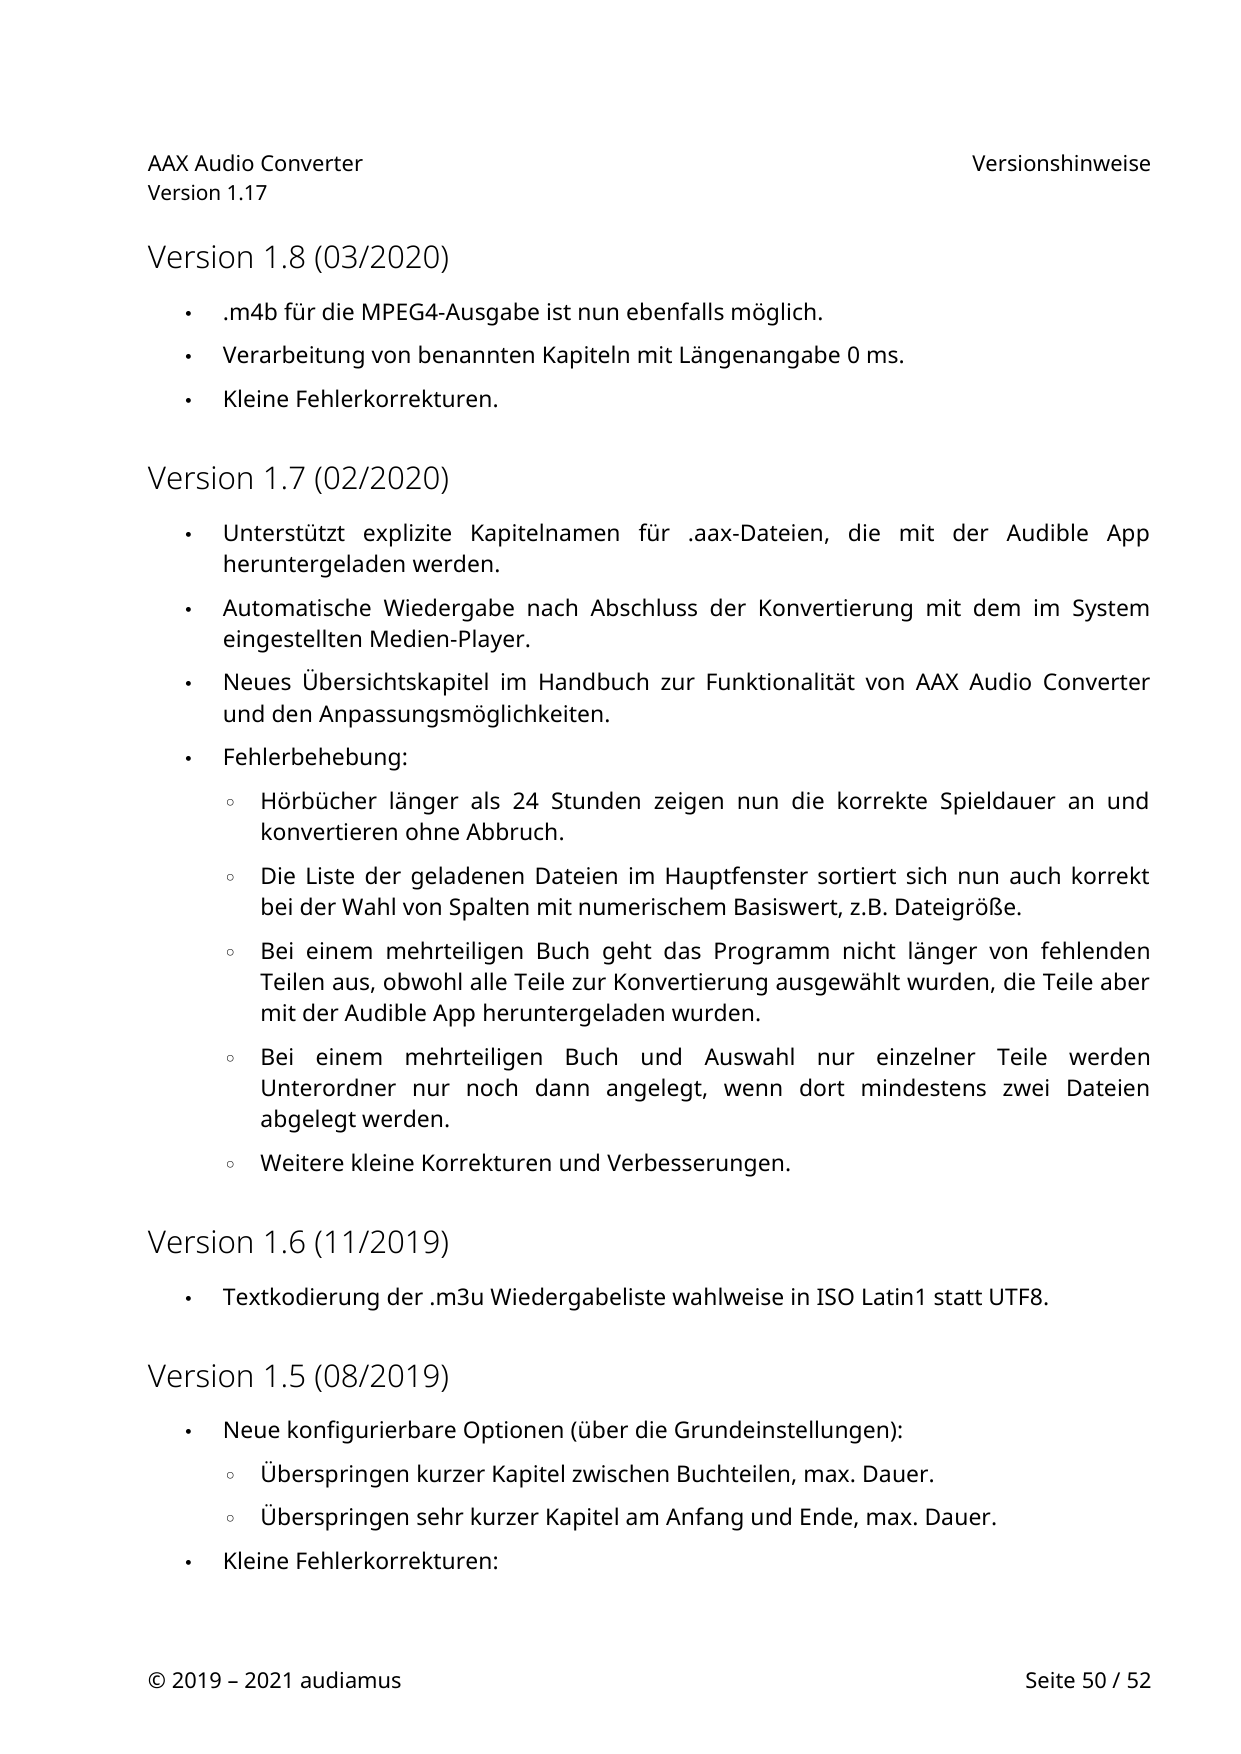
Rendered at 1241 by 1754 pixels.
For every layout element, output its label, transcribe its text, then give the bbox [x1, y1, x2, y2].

list Die Liste der geladenen Dateien im Hauptfenster sortiert sich nun auch korrekt bei der Wahl von Spalten mit numerischem Basiswert, z.B. Dateigröße. [223, 860, 1152, 922]
list Verarbeitung von benannten Kapiteln mit Längenangabe 0 ms. [185, 339, 1152, 371]
list Kleine Fehlerkorrekturen: [185, 1545, 1152, 1576]
list .m4b für die MPEG4-Ausgabe ist nun ebenfalls möglich. [185, 296, 1152, 327]
list Automatische Wiedergabe nach Abschluss der Konvertierung mit dem im System eingestellten Medien-Player. [185, 591, 1152, 654]
list Fehlerbehebung: [185, 741, 1152, 772]
list Kleine Fehlerkorrekturen. [185, 383, 1152, 414]
list Textkodierung der .m3u Wiedergabeliste wahlweise in ISO Latin1 statt UTF8. [185, 1281, 1152, 1312]
subtitle Version 1.6 (11/2019) [148, 1220, 1152, 1263]
list Unterstützt explizite Kapitelnamen für .aax-Dateien, die mit der Audible App heruntergeladen werden. [185, 517, 1152, 579]
subtitle Version 1.5 (08/2019) [148, 1354, 1152, 1396]
subtitle Version 1.8 (03/2020) [148, 235, 1152, 278]
list Bei einem mehrteiligen Buch geht das Programm nicht länger von fehlenden Teilen aus, obwohl alle Teile zur Konvertierung ausgewählt wurden, die Teile aber mit der Audible App heruntergeladen wurden. [223, 935, 1152, 1028]
list Weitere kleine Korrekturen und Verbesserungen. [223, 1147, 1152, 1178]
subtitle Version 1.7 (02/2020) [148, 456, 1152, 499]
list Überspringen sehr kurzer Kapitel am Anfang und Ende, max. Dauer. [223, 1501, 1152, 1533]
list Neue konfigurierbare Optionen (über die Grundeinstellungen): [185, 1414, 1152, 1445]
list Neues Übersichtskapitel im Handbuch zur Funktionalität von AAX Audio Converter und den Anpassungsmöglichkeiten. [185, 666, 1152, 729]
list Überspringen kurzer Kapitel zwischen Buchteilen, max. Dauer. [223, 1458, 1152, 1489]
list Bei einem mehrteiligen Buch und Auswahl nur einzelner Teile werden Unterordner nur noch dann angelegt, wenn dort mindestens zwei Dateien abgelegt werden. [223, 1041, 1152, 1134]
list Hörbücher länger als 24 Stunden zeigen nun die korrekte Spieldauer an und konvertieren ohne Abbruch. [223, 785, 1152, 847]
